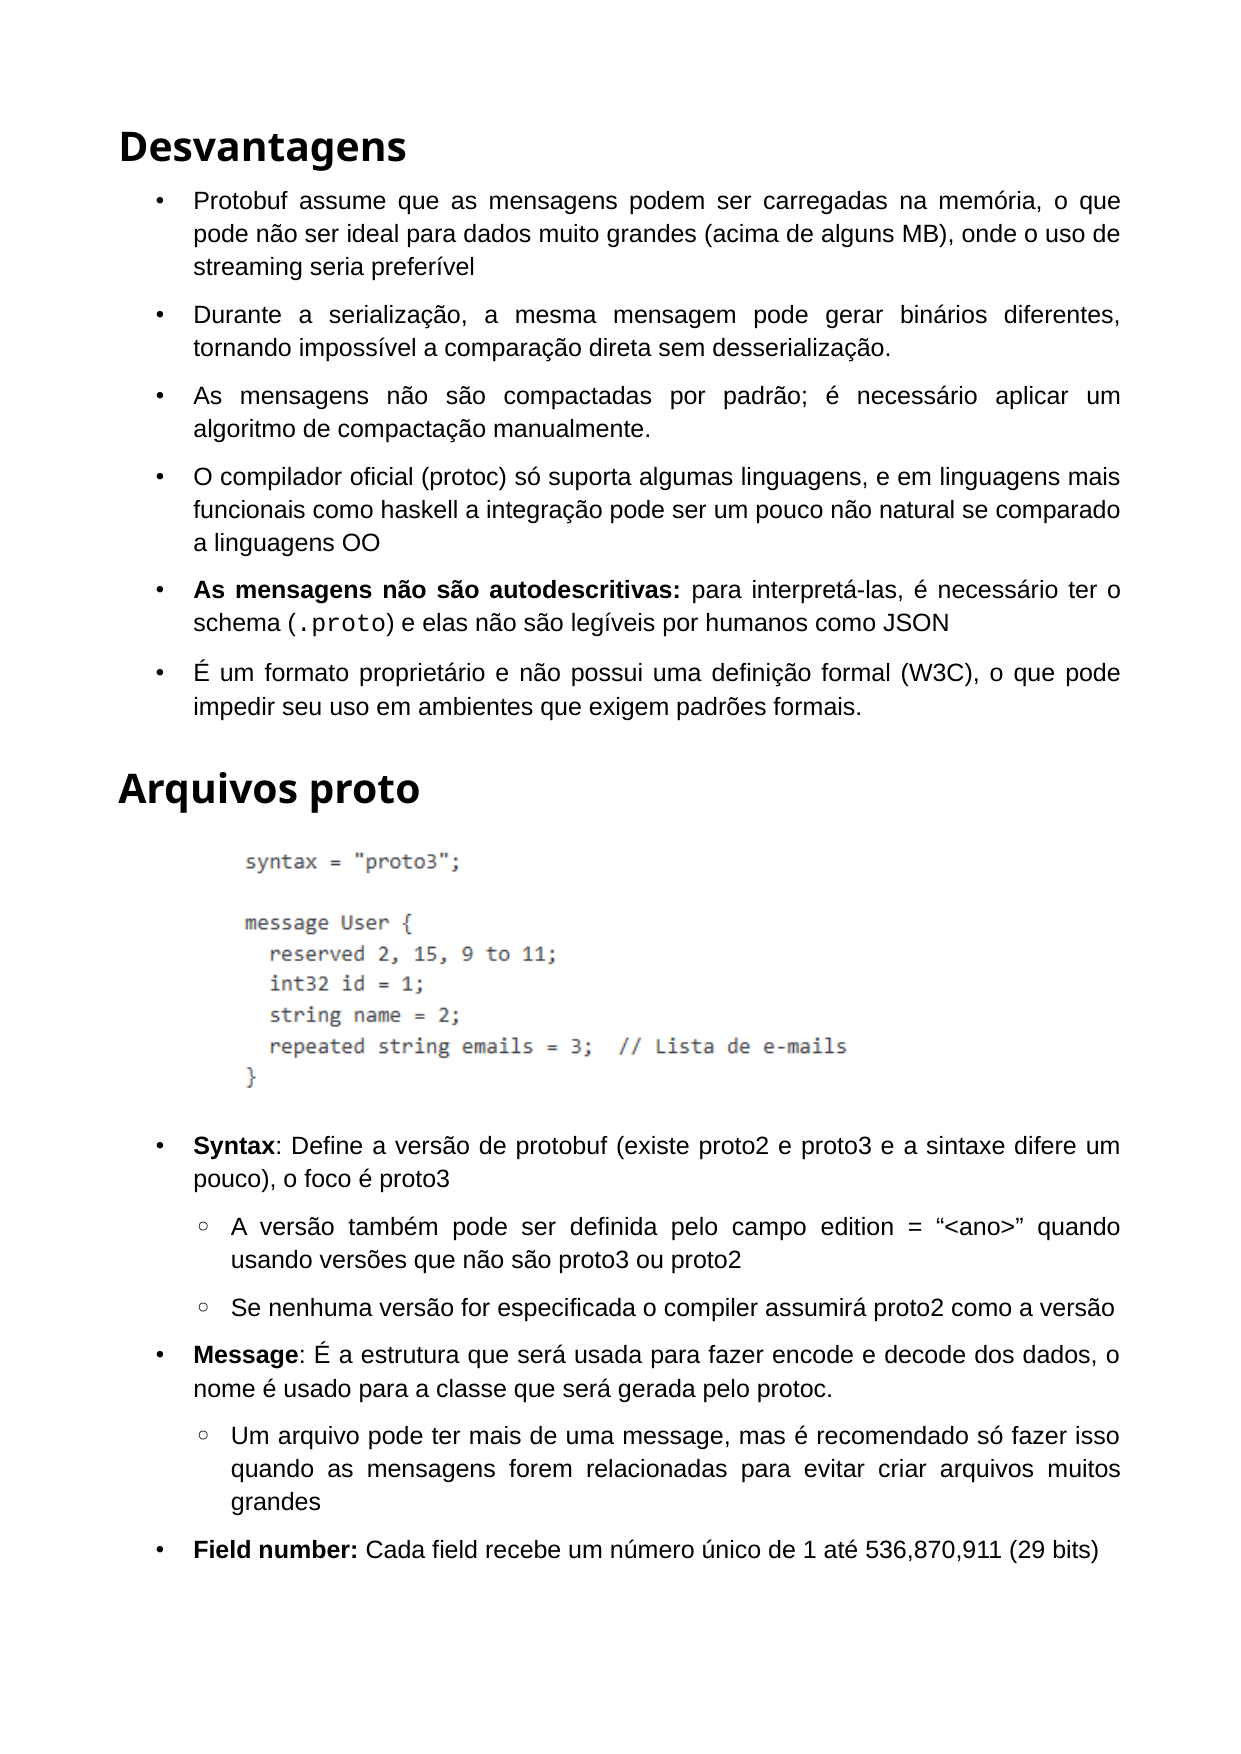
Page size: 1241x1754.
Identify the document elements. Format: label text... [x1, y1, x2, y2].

list As mensagens não são compactadas por padrão; é necessário aplicar um algoritmo de compactação manualmente. [156, 381, 1122, 443]
list É um formato proprietário e não possui uma definição formal (W3C), o que pode impedir seu uso em ambientes que exigem padrões formais. [156, 658, 1122, 720]
list Durante a serialização, a mesma mensagem pode gerar binários diferentes, tornando impossível a comparação direta sem desserialização. [156, 300, 1122, 362]
list Protobuf assume que as mensagens podem ser carregadas na memória, o que pode não ser ideal para dados muito grandes (acima de alguns MB), onde o uso de streaming seria preferível [156, 186, 1122, 281]
list As mensagens não são autodescritivas: para interpretá-las, é necessário ter o schema (.proto) e elas não são legíveis por humanos como JSON [156, 575, 1122, 639]
list Syntax: Define a versão de protobuf (existe proto2 e proto3 e a sintaxe difere um pouco), o foco é proto3 [156, 1131, 1122, 1193]
list Message: É a estrutura que será usada para fazer encode e decode dos dados, o nome é usado para a classe que será gerada pelo protoc. [156, 1341, 1122, 1402]
subtitle Arquivos proto [118, 760, 1122, 816]
picture [231, 828, 1009, 1113]
subtitle Desvantagens [118, 118, 1122, 174]
list A versão também pode ser definida pelo campo edition = “<ano>” quando usando versões que não são proto3 ou proto2 [193, 1212, 1122, 1274]
list O compilador oficial (protoc) só suporta algumas linguagens, e em linguagens mais funcionais como haskell a integração pode ser um pouco não natural se comparado a linguagens OO [156, 461, 1122, 556]
list Se nenhuma versão for especificada o compiler assumirá proto2 como a versão [193, 1293, 1122, 1322]
list Field number: Cada field recebe um número único de 1 até 536,870,911 (29 bits) [156, 1535, 1122, 1564]
list Um arquivo pode ter mais de uma message, mas é recomendado só fazer isso quando as mensagens forem relacionadas para evitar criar arquivos muitos grandes [193, 1421, 1122, 1516]
